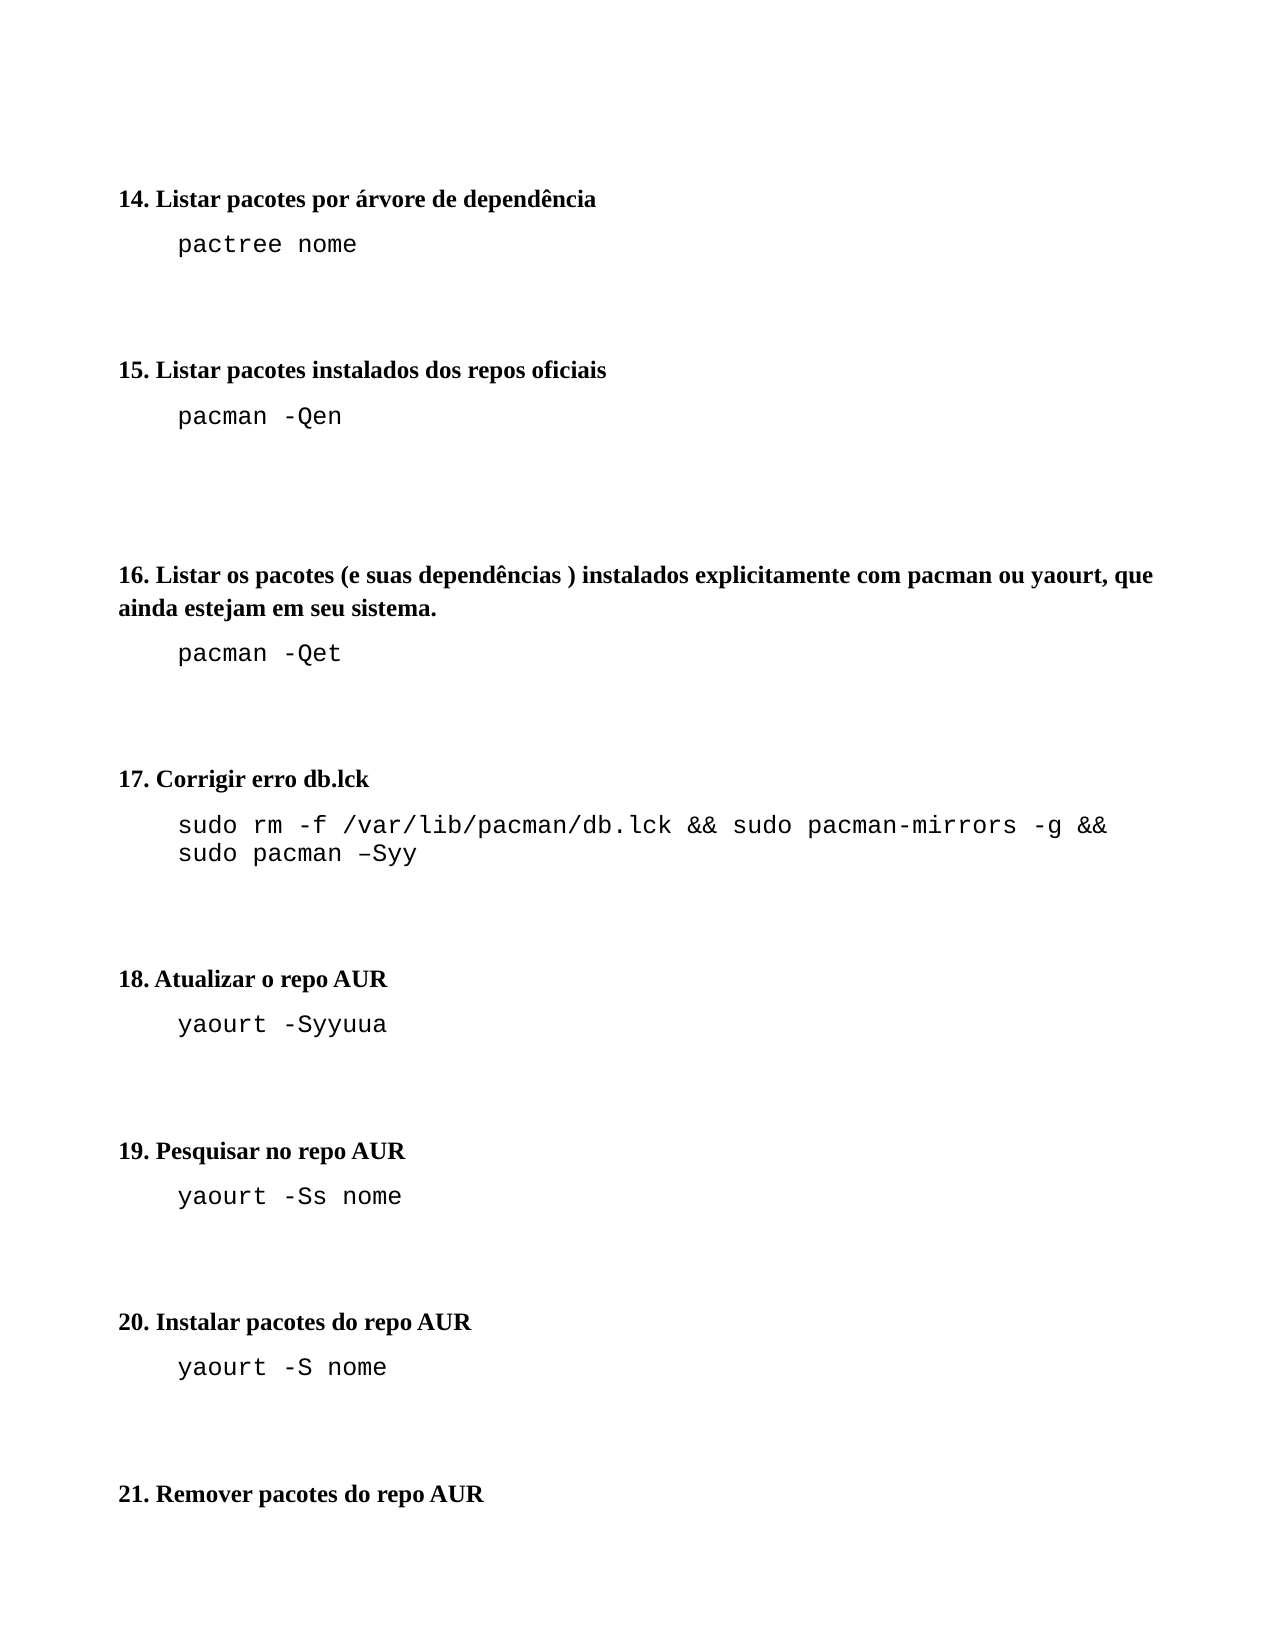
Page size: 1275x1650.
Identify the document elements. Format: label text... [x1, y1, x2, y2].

list pactree nome [177, 232, 1157, 260]
list yaourt -Ss nome [177, 1183, 1157, 1212]
text 18. Atualizar o repo AUR [118, 898, 1157, 993]
text 21. Remover pacotes do repo AUR [118, 1413, 1157, 1507]
list sudo rm -f /var/lib/pacman/db.lck && sudo pacman-mirrors -g && sudo pacman –Syy [177, 812, 1157, 869]
text 16. Listar os pacotes (e suas dependências ) instalados explicitamente com pacman ou yaourt, que ainda estejam em seu sistema. [118, 461, 1157, 622]
text 19. Pesquisar no repo AUR [118, 1070, 1157, 1164]
text 20. Instalar pacotes do repo AUR [118, 1241, 1157, 1336]
list pacman -Qet [177, 641, 1157, 669]
text 15. Listar pacotes instalados dos repos oficiais [118, 289, 1157, 384]
list pacman -Qen [177, 403, 1157, 432]
list yaourt -S nome [177, 1355, 1157, 1383]
list yaourt -Syyuua [177, 1012, 1157, 1040]
text 14. Listar pacotes por árvore de dependência [118, 118, 1157, 213]
text 17. Corrigir erro db.lck [118, 698, 1157, 793]
